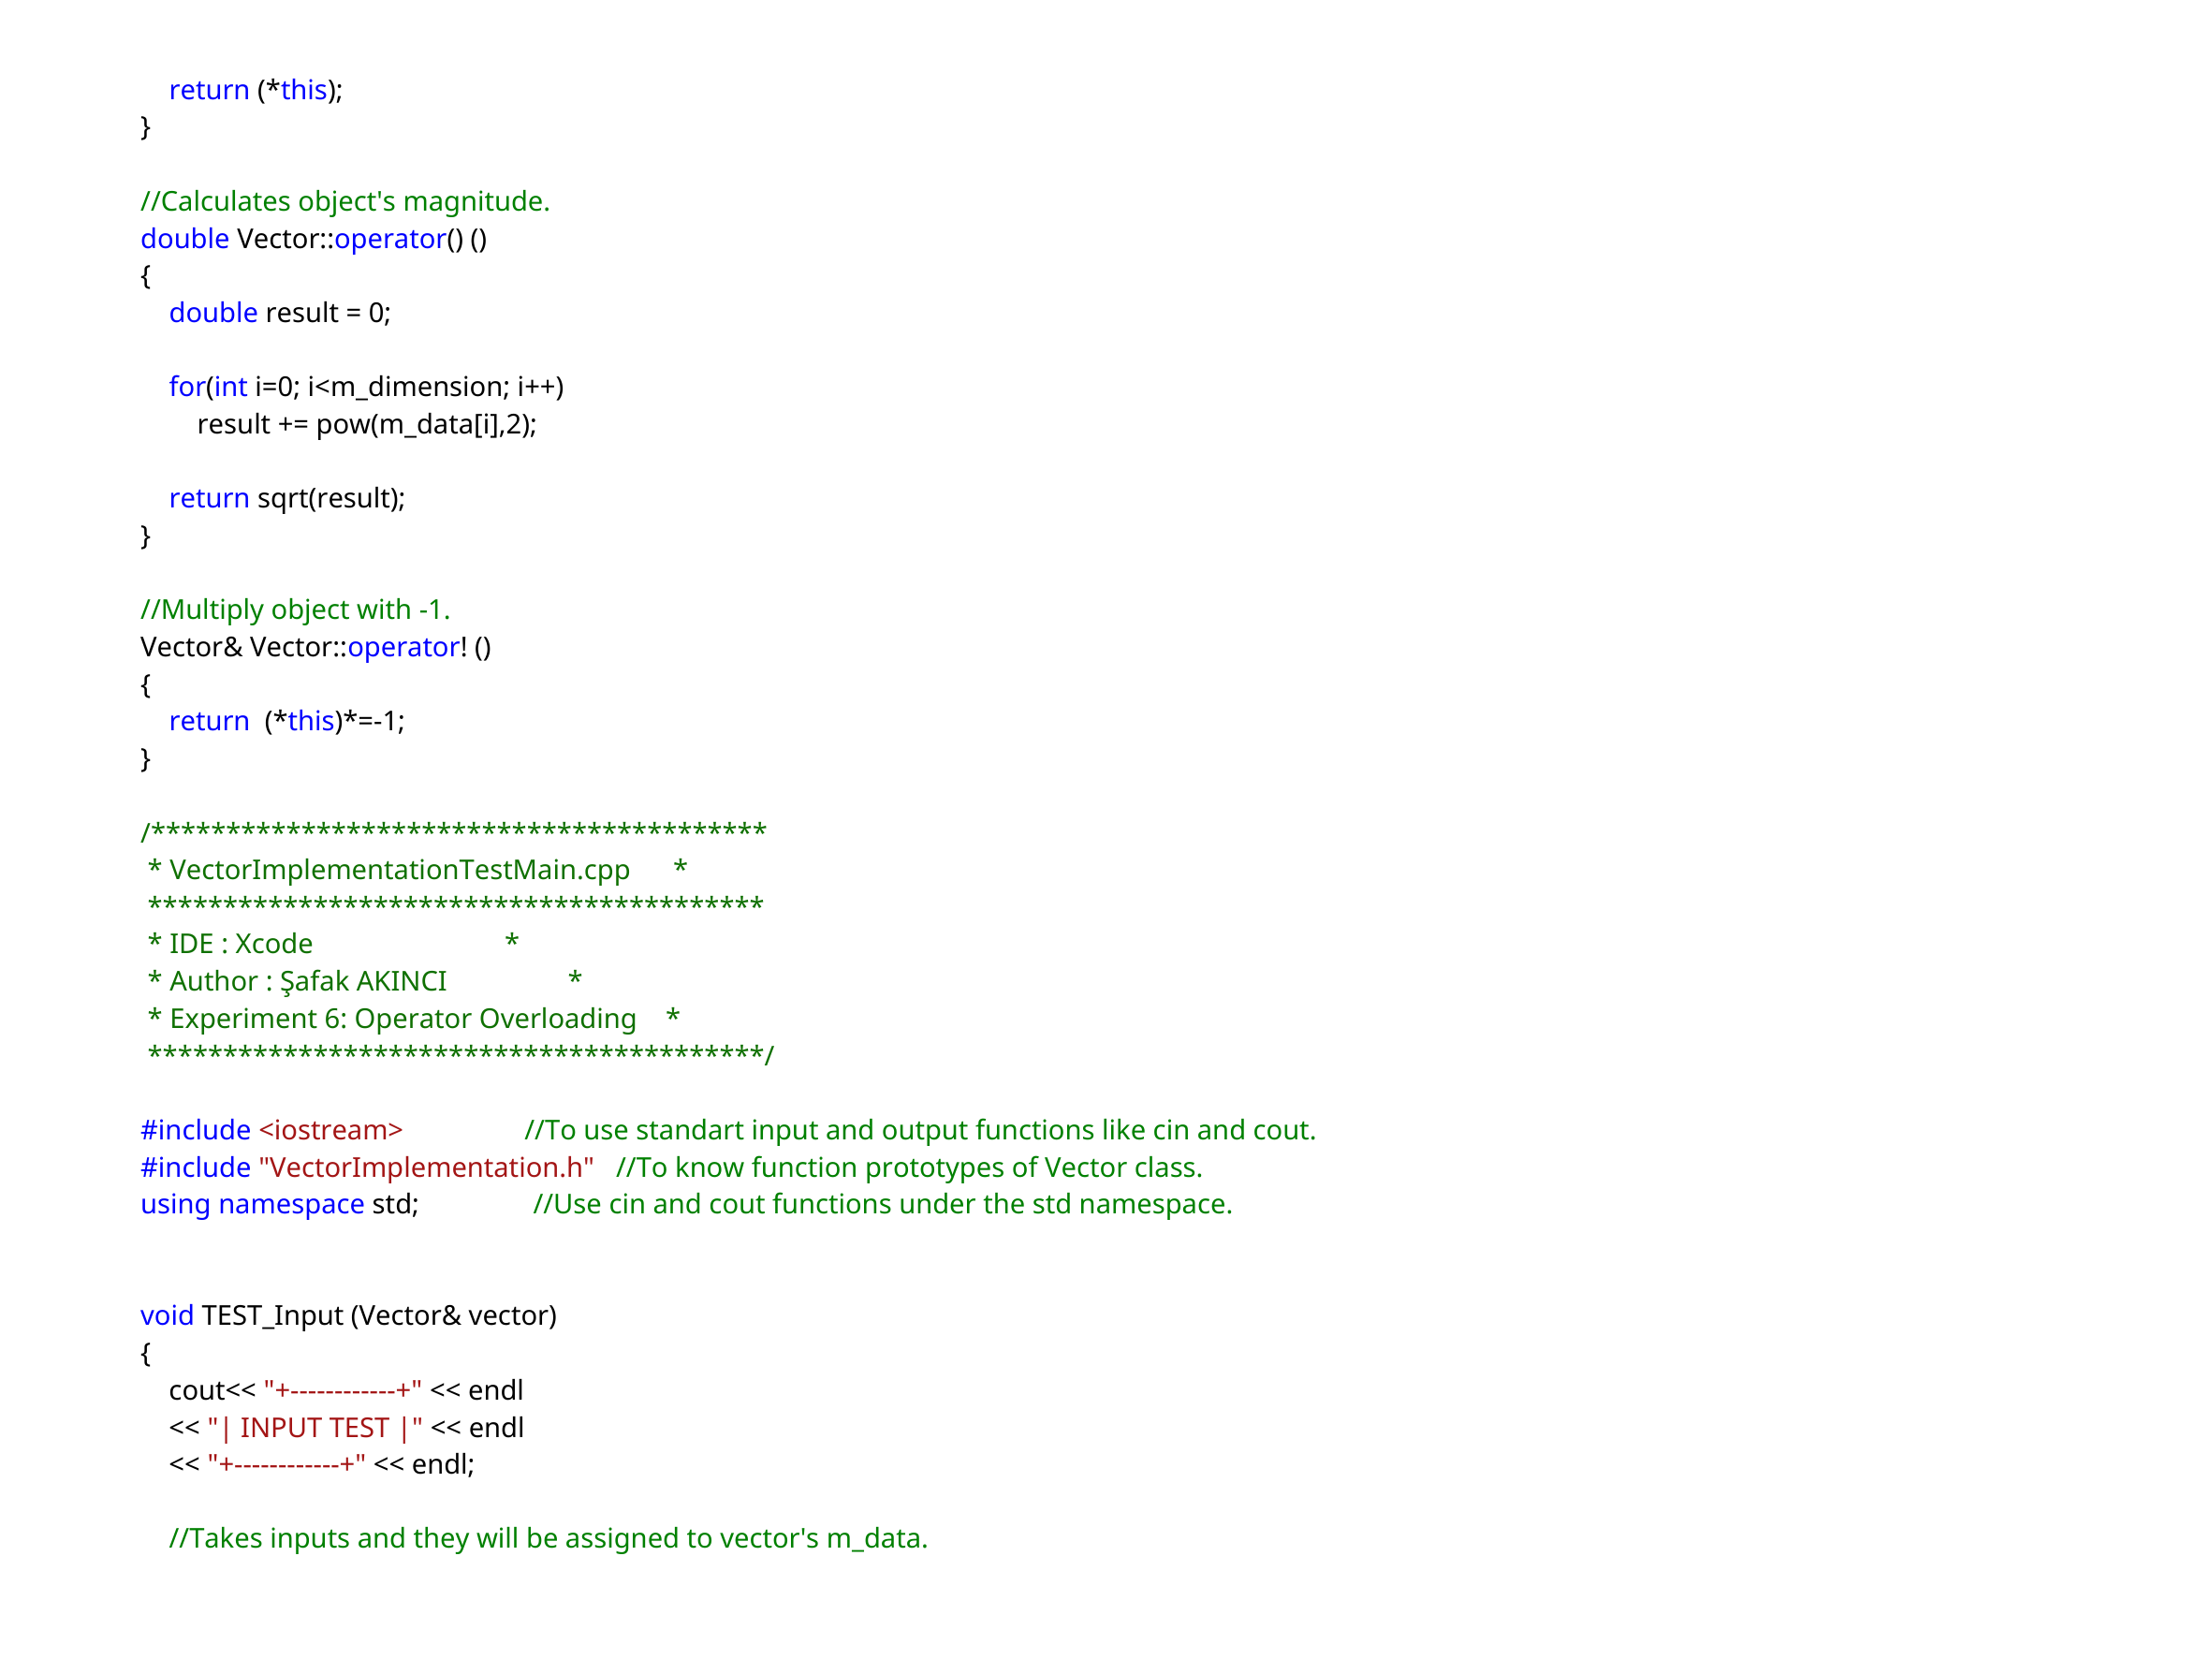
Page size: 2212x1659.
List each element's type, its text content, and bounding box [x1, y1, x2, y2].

text } [140, 108, 2071, 144]
text * Experiment 6: Operator Overloading * [140, 999, 2071, 1036]
text result += pow(m_data[i],2); [140, 404, 2071, 442]
text return (*this); [140, 70, 2071, 108]
text } [140, 516, 2071, 553]
text //Multiply object with -1. [140, 591, 2071, 627]
text * Author : Şafak AKINCI * [140, 962, 2071, 999]
text double Vector::operator() () [140, 219, 2071, 256]
text * VectorImplementationTestMain.cpp * [140, 850, 2071, 888]
text { [140, 256, 2071, 293]
text for(int i=0; i<m_dimension; i++) [140, 367, 2071, 404]
text #include <iostream> //To use standart input and output functions like cin and cout. [140, 1110, 2071, 1148]
text << "+------------+" << endl; [140, 1445, 2071, 1482]
text { [140, 1333, 2071, 1371]
text << "| INPUT TEST |" << endl [140, 1408, 2071, 1445]
text { [140, 665, 2071, 702]
text //Calculates object's magnitude. [140, 182, 2071, 219]
text * IDE : Xcode * [140, 925, 2071, 962]
text /***************************************** [140, 814, 2071, 850]
text using namespace std; //Use cin and cout functions under the std namespace. [140, 1185, 2071, 1222]
text cout<< "+------------+" << endl [140, 1371, 2071, 1408]
text *****************************************/ [140, 1036, 2071, 1074]
text return sqrt(result); [140, 479, 2071, 516]
text } [140, 739, 2071, 776]
text return (*this)*=-1; [140, 702, 2071, 739]
text void TEST_Input (Vector& vector) [140, 1297, 2071, 1333]
text #include "VectorImplementation.h" //To know function prototypes of Vector class. [140, 1148, 2071, 1185]
text ***************************************** [140, 888, 2071, 925]
text Vector& Vector::operator! () [140, 627, 2071, 665]
text double result = 0; [140, 293, 2071, 330]
text //Takes inputs and they will be assigned to vector's m_data. [140, 1520, 2071, 1556]
